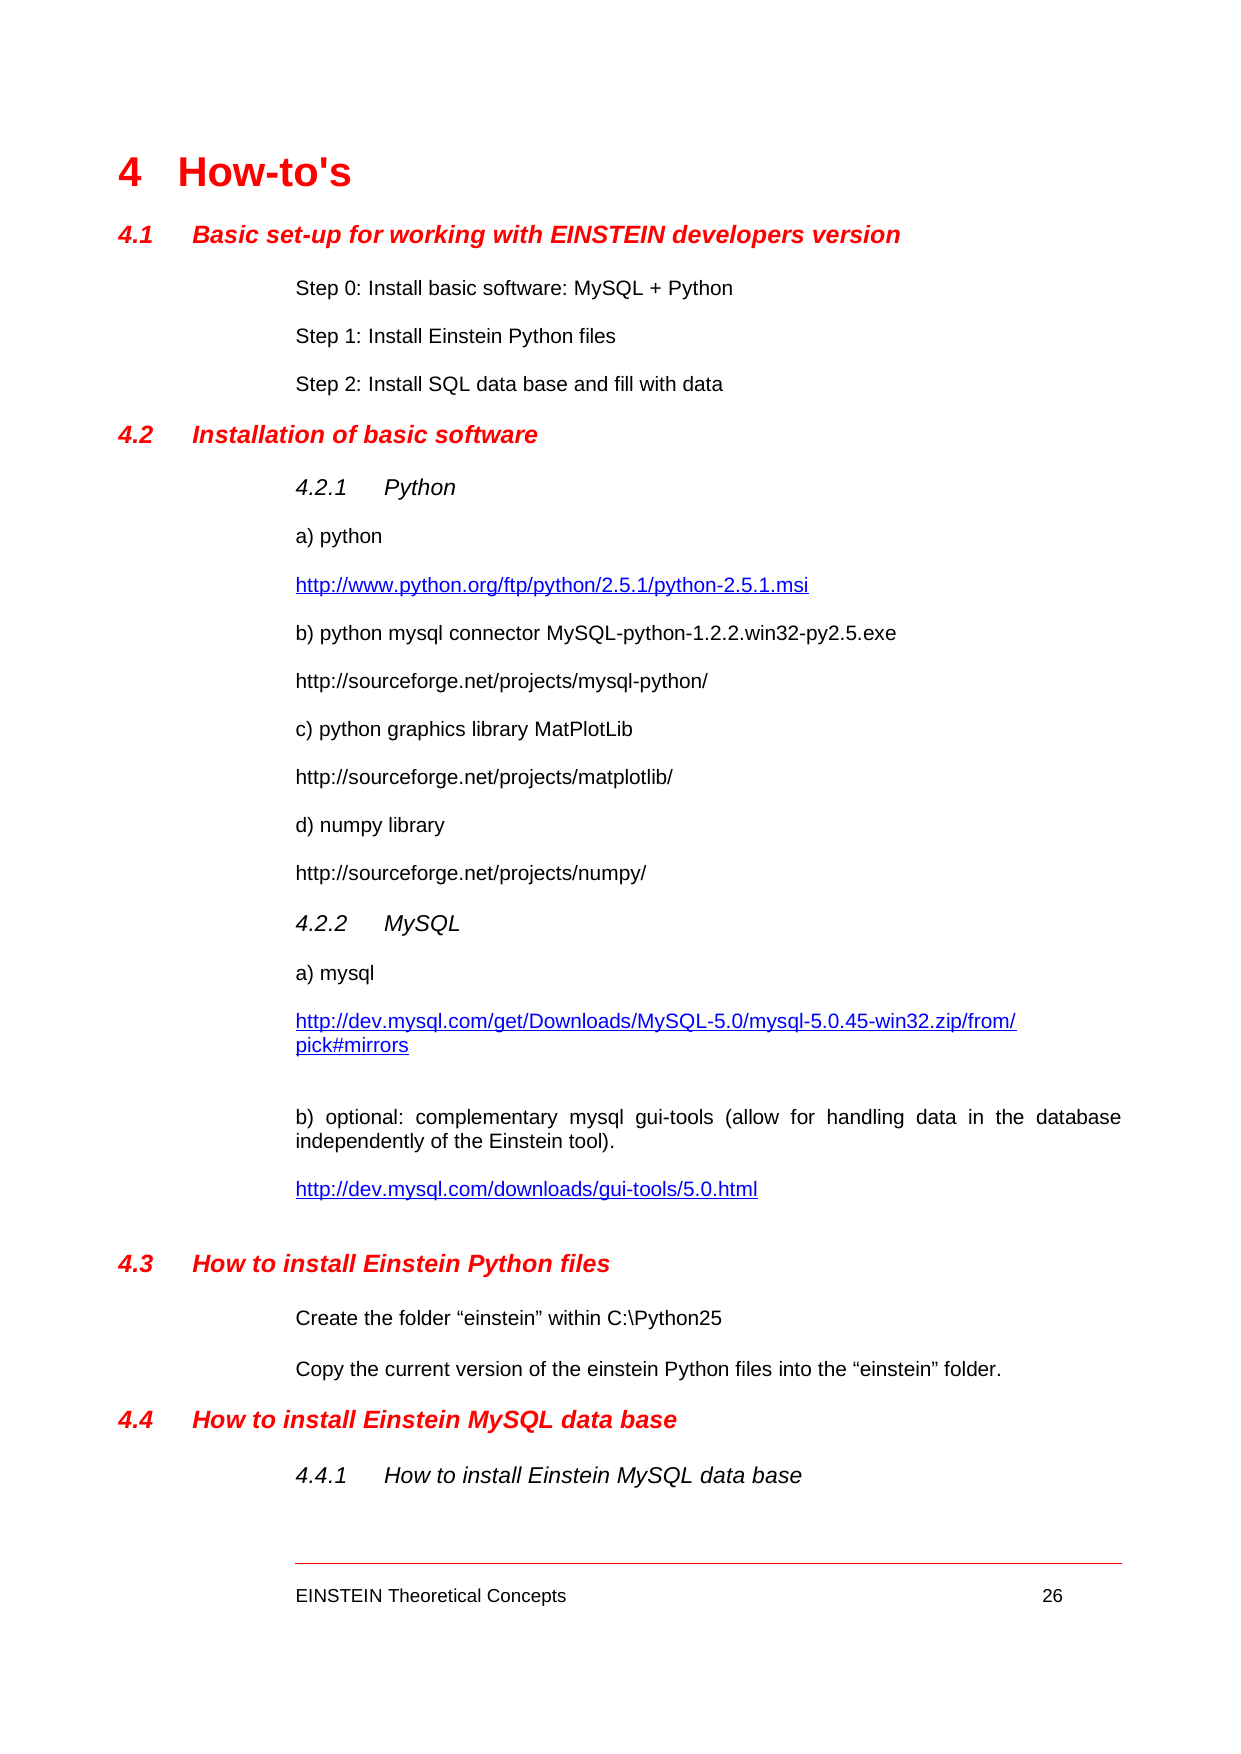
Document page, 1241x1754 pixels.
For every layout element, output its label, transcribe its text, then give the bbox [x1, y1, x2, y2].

subtitle Installation of basic software [118, 420, 1122, 449]
text a) mysql [295, 961, 1122, 985]
text http://sourceforge.net/projects/matplotlib/ [295, 765, 1122, 789]
text Step 0: Install basic software: MySQL + Python [295, 276, 1122, 300]
text c) python graphics library MatPlotLib [295, 693, 1122, 741]
subtitle How to install Einstein MySQL data base [295, 1461, 1122, 1488]
text Step 1: Install Einstein Python files [295, 324, 1122, 348]
text Create the folder “einstein” within C:\Python25 [295, 1306, 1122, 1329]
subtitle How to install Einstein MySQL data base [118, 1405, 1122, 1434]
subtitle How to install Einstein Python files [118, 1249, 1122, 1278]
text d) numpy library [295, 813, 1122, 837]
subtitle Python [295, 473, 1122, 500]
text Step 2: Install SQL data base and fill with data [295, 372, 1122, 396]
text b) python mysql connector MySQL-python-1.2.2.win32-py2.5.exe [295, 621, 1122, 645]
text http://dev.mysql.com/get/Downloads/MySQL-5.0/mysql-5.0.45-win32.zip/from/pick#mirrors b) optional: complementary mysql gui-tools (allow for handling data in the database independently of the Einstein tool). [295, 985, 1122, 1153]
subtitle Basic set-up for working with EINSTEIN developers version [118, 220, 1122, 249]
text http://sourceforge.net/projects/mysql-python/ [295, 669, 1122, 693]
subtitle How-to's [118, 148, 1122, 196]
text Copy the current version of the einstein Python files into the “einstein” folder. [295, 1357, 1122, 1381]
text http://www.python.org/ftp/python/2.5.1/python-2.5.1.msi [295, 548, 1122, 621]
text http://dev.mysql.com/downloads/gui-tools/5.0.html [295, 1153, 1122, 1249]
subtitle MySQL [295, 909, 1122, 937]
text http://sourceforge.net/projects/numpy/ [295, 861, 1122, 885]
text a) python [295, 524, 1122, 548]
